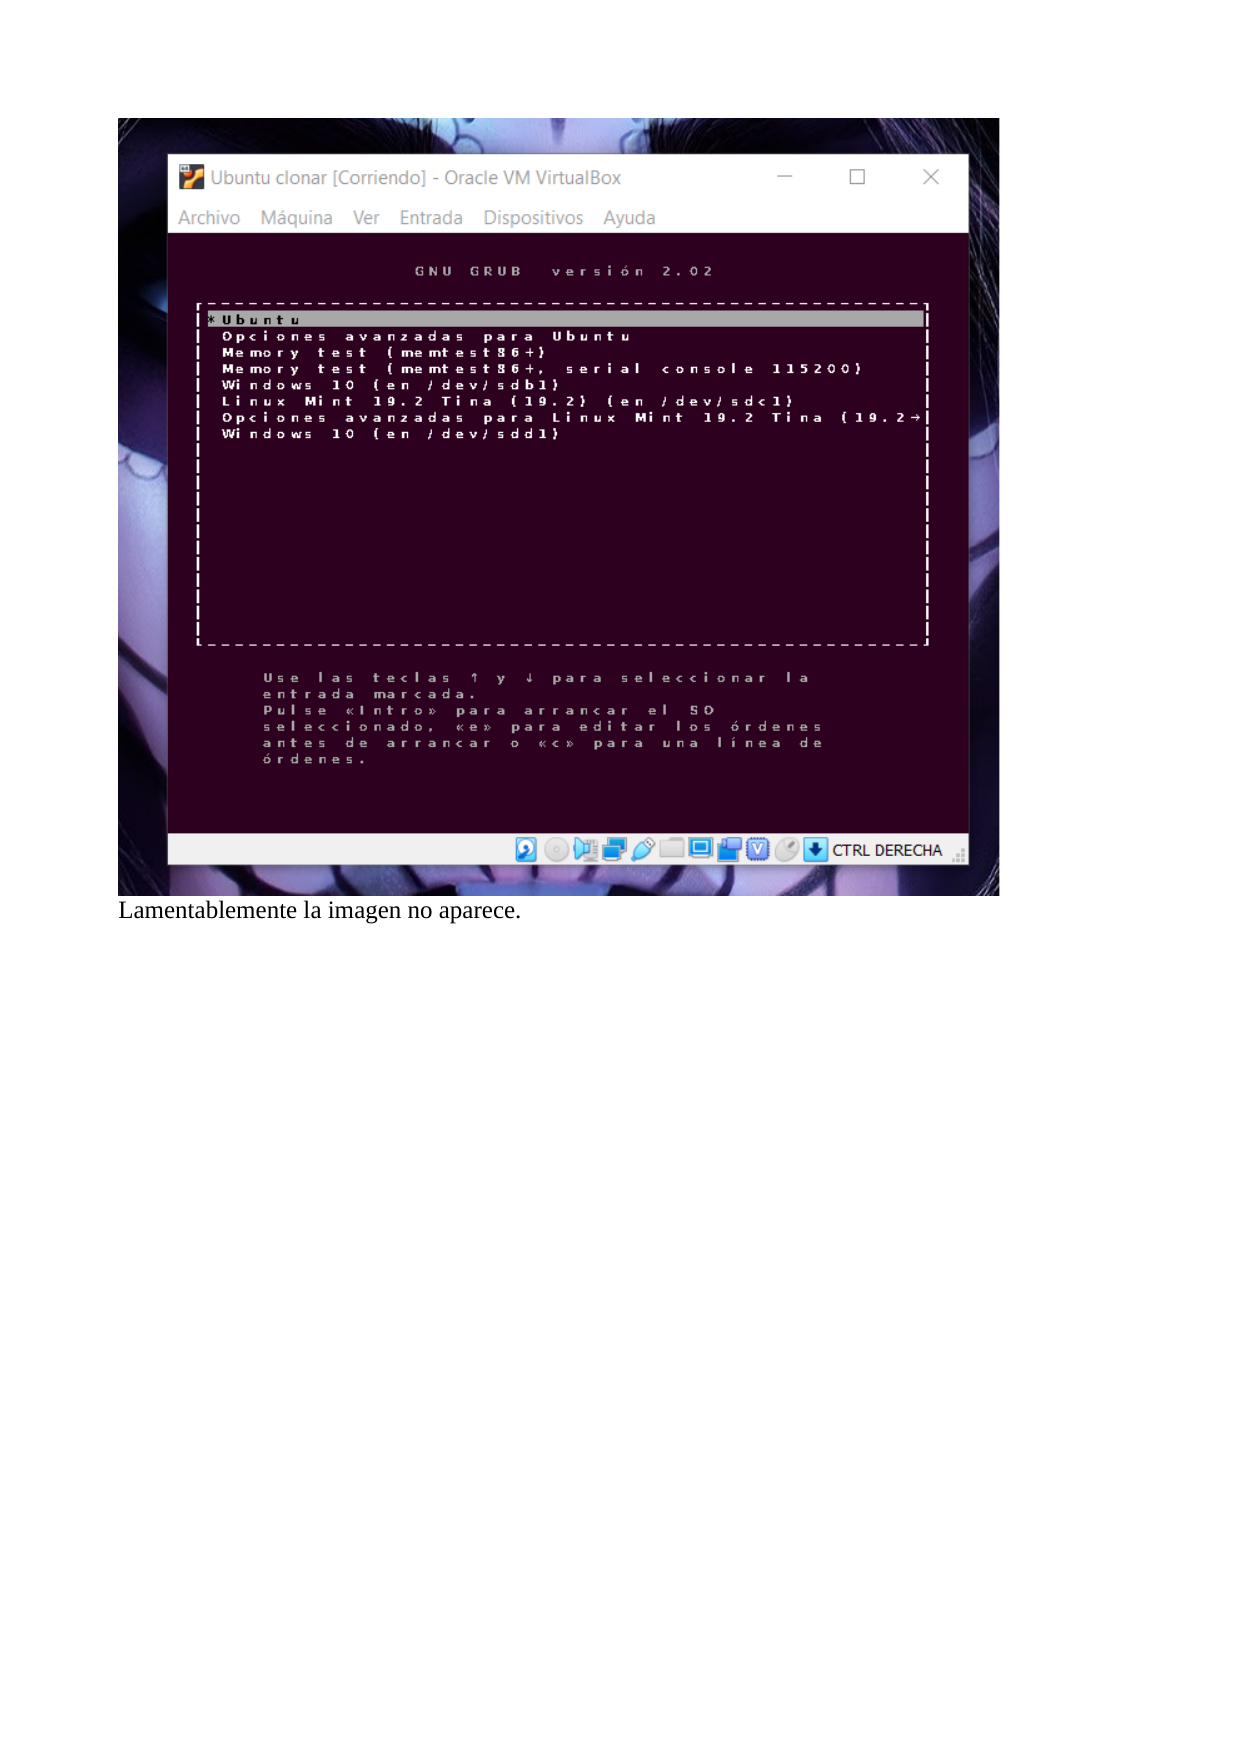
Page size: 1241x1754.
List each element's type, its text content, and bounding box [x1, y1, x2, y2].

text Lamentablemente la imagen no aparece. [118, 896, 1122, 924]
picture [118, 118, 1000, 896]
